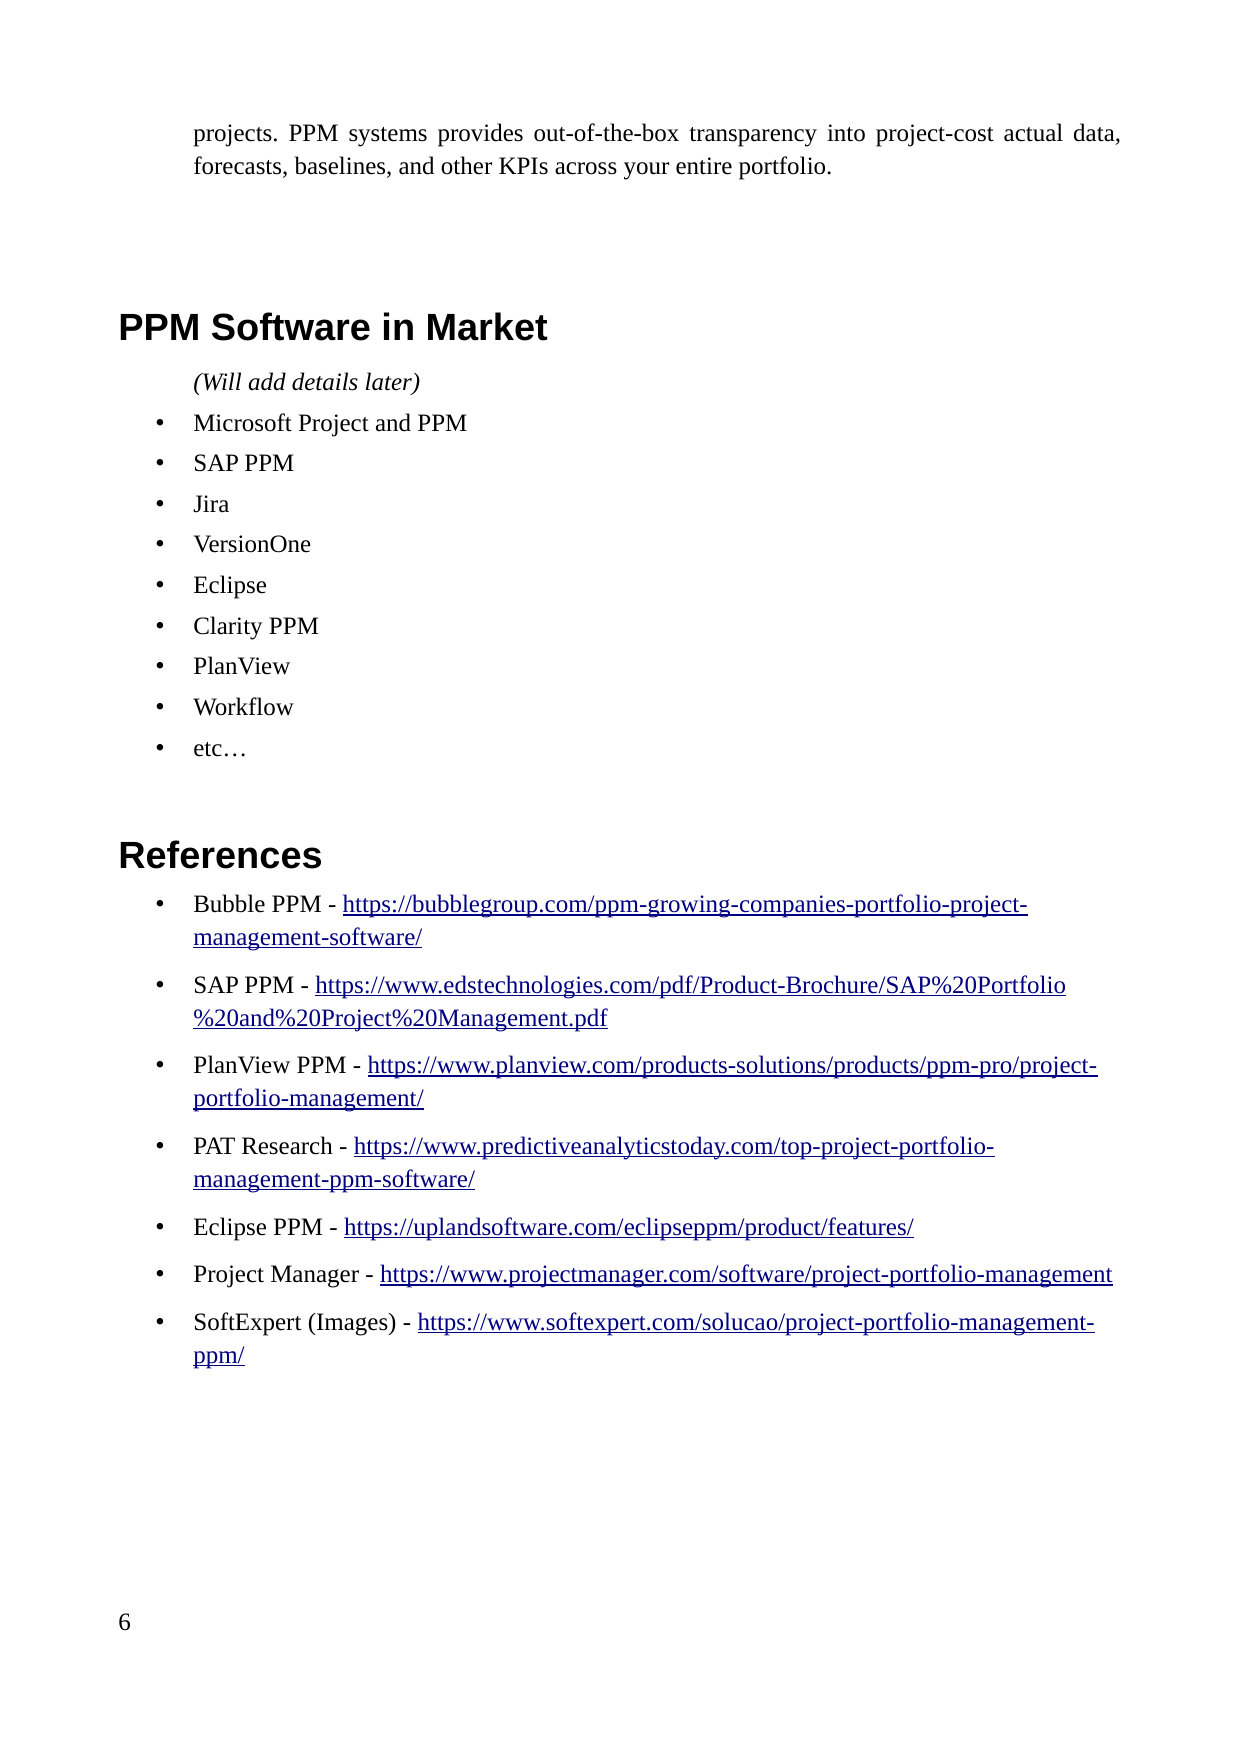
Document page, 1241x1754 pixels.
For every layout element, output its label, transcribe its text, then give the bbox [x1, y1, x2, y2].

list SAP PPM - https://www.edstechnologies.com/pdf/Product-Brochure/SAP%20Portfolio%20and%20Project%20Management.pdf [156, 970, 1122, 1031]
list Eclipse [156, 570, 1122, 599]
list VersionOne [156, 529, 1122, 558]
list (Will add details later) [156, 367, 1122, 396]
list Bubble PPM - https://bubblegroup.com/ppm-growing-companies-portfolio-project-management-software/ [156, 889, 1122, 951]
list Eclipse PPM - https://uplandsoftware.com/eclipseppm/product/features/ [156, 1212, 1122, 1240]
list Project Manager - https://www.projectmanager.com/software/project-portfolio-management [156, 1259, 1122, 1288]
list PAT Research - https://www.predictiveanalyticstoday.com/top-project-portfolio-management-ppm-software/ [156, 1131, 1122, 1193]
list etc… [156, 733, 1122, 761]
list Workflow [156, 692, 1122, 721]
list Clarity PPM [156, 611, 1122, 639]
list SoftExpert (Images) - https://www.softexpert.com/solucao/project-portfolio-management-ppm/ [156, 1307, 1122, 1368]
list Jira [156, 489, 1122, 518]
list projects. PPM systems provides out-of-the-box transparency into project-cost actual data, forecasts, baselines, and other KPIs across your entire portfolio. [156, 118, 1122, 180]
list PlanView [156, 651, 1122, 680]
list PlanView PPM - https://www.planview.com/products-solutions/products/ppm-pro/project-portfolio-management/ [156, 1050, 1122, 1112]
list SAP PPM [156, 448, 1122, 477]
list Microsoft Project and PPM [156, 408, 1122, 436]
subtitle References [118, 833, 1122, 877]
subtitle PPM Software in Market [118, 305, 1122, 348]
